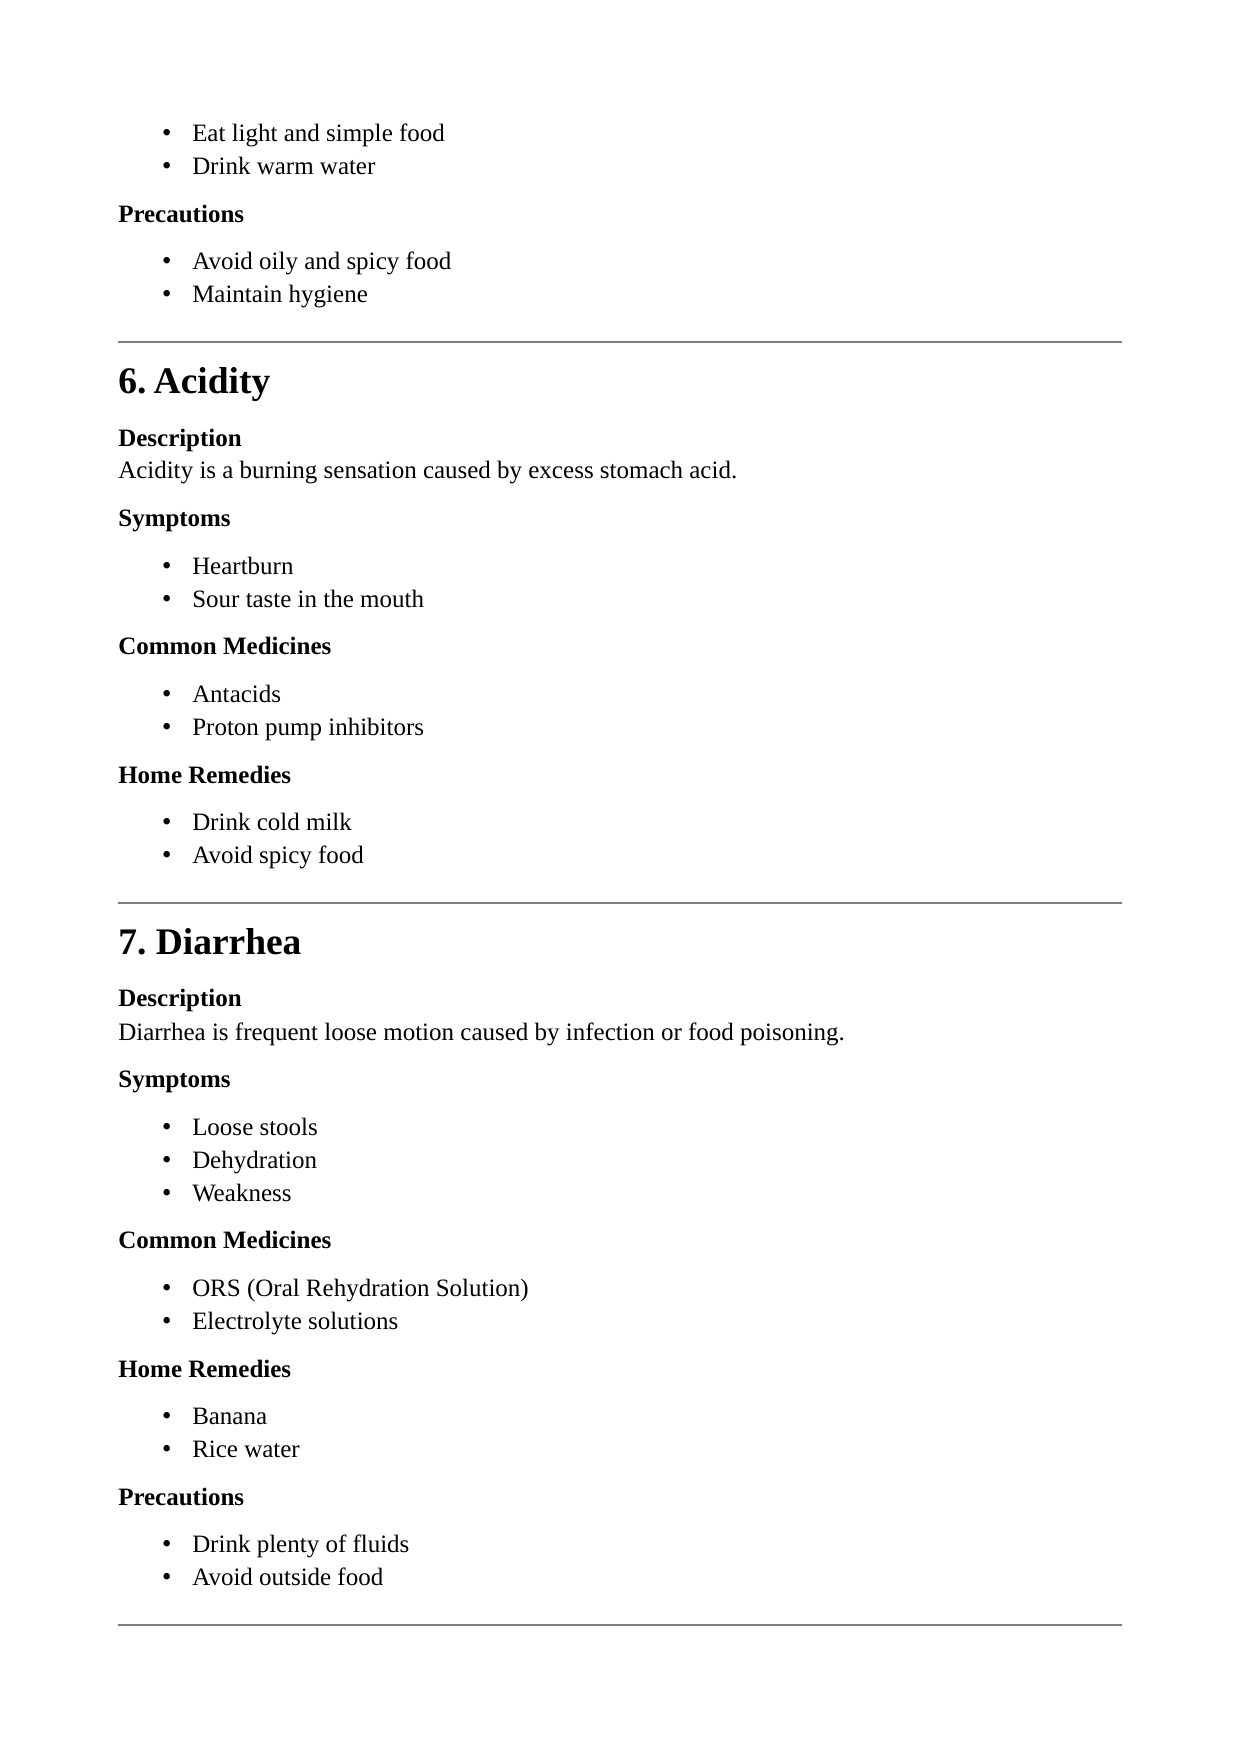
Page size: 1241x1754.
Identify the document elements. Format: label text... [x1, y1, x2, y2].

list Drink warm water [162, 151, 1122, 180]
subtitle 6. Acidity [118, 358, 1122, 402]
text Symptoms [118, 503, 1122, 532]
list Heartburn [162, 551, 1122, 579]
list Drink cold milk [162, 807, 1122, 836]
subtitle 7. Diarrhea [118, 919, 1122, 962]
text Home Remedies [118, 760, 1122, 788]
list Proton pump inhibitors [162, 712, 1122, 741]
text Description Acidity is a burning sensation caused by excess stomach acid. [118, 423, 1122, 484]
text Precautions [118, 1482, 1122, 1511]
list Avoid oily and spicy food [162, 246, 1122, 275]
list Antacids [162, 679, 1122, 708]
list Maintain hygiene [162, 279, 1122, 308]
list Avoid spicy food [162, 840, 1122, 869]
list Dehydration [162, 1145, 1122, 1173]
list Eat light and simple food [162, 118, 1122, 147]
text Description Diarrhea is frequent loose motion caused by infection or food poisoning. [118, 983, 1122, 1045]
text Symptoms [118, 1064, 1122, 1093]
list Electrolyte solutions [162, 1306, 1122, 1335]
text Precautions [118, 199, 1122, 227]
list Weakness [162, 1178, 1122, 1207]
list Banana [162, 1401, 1122, 1430]
list Avoid outside food [162, 1562, 1122, 1591]
list Loose stools [162, 1112, 1122, 1141]
list Rice water [162, 1434, 1122, 1463]
list ORS (Oral Rehydration Solution) [162, 1273, 1122, 1302]
text Common Medicines [118, 1225, 1122, 1254]
list Drink plenty of fluids [162, 1529, 1122, 1558]
text Common Medicines [118, 631, 1122, 660]
text Home Remedies [118, 1354, 1122, 1382]
list Sour taste in the mouth [162, 584, 1122, 613]
